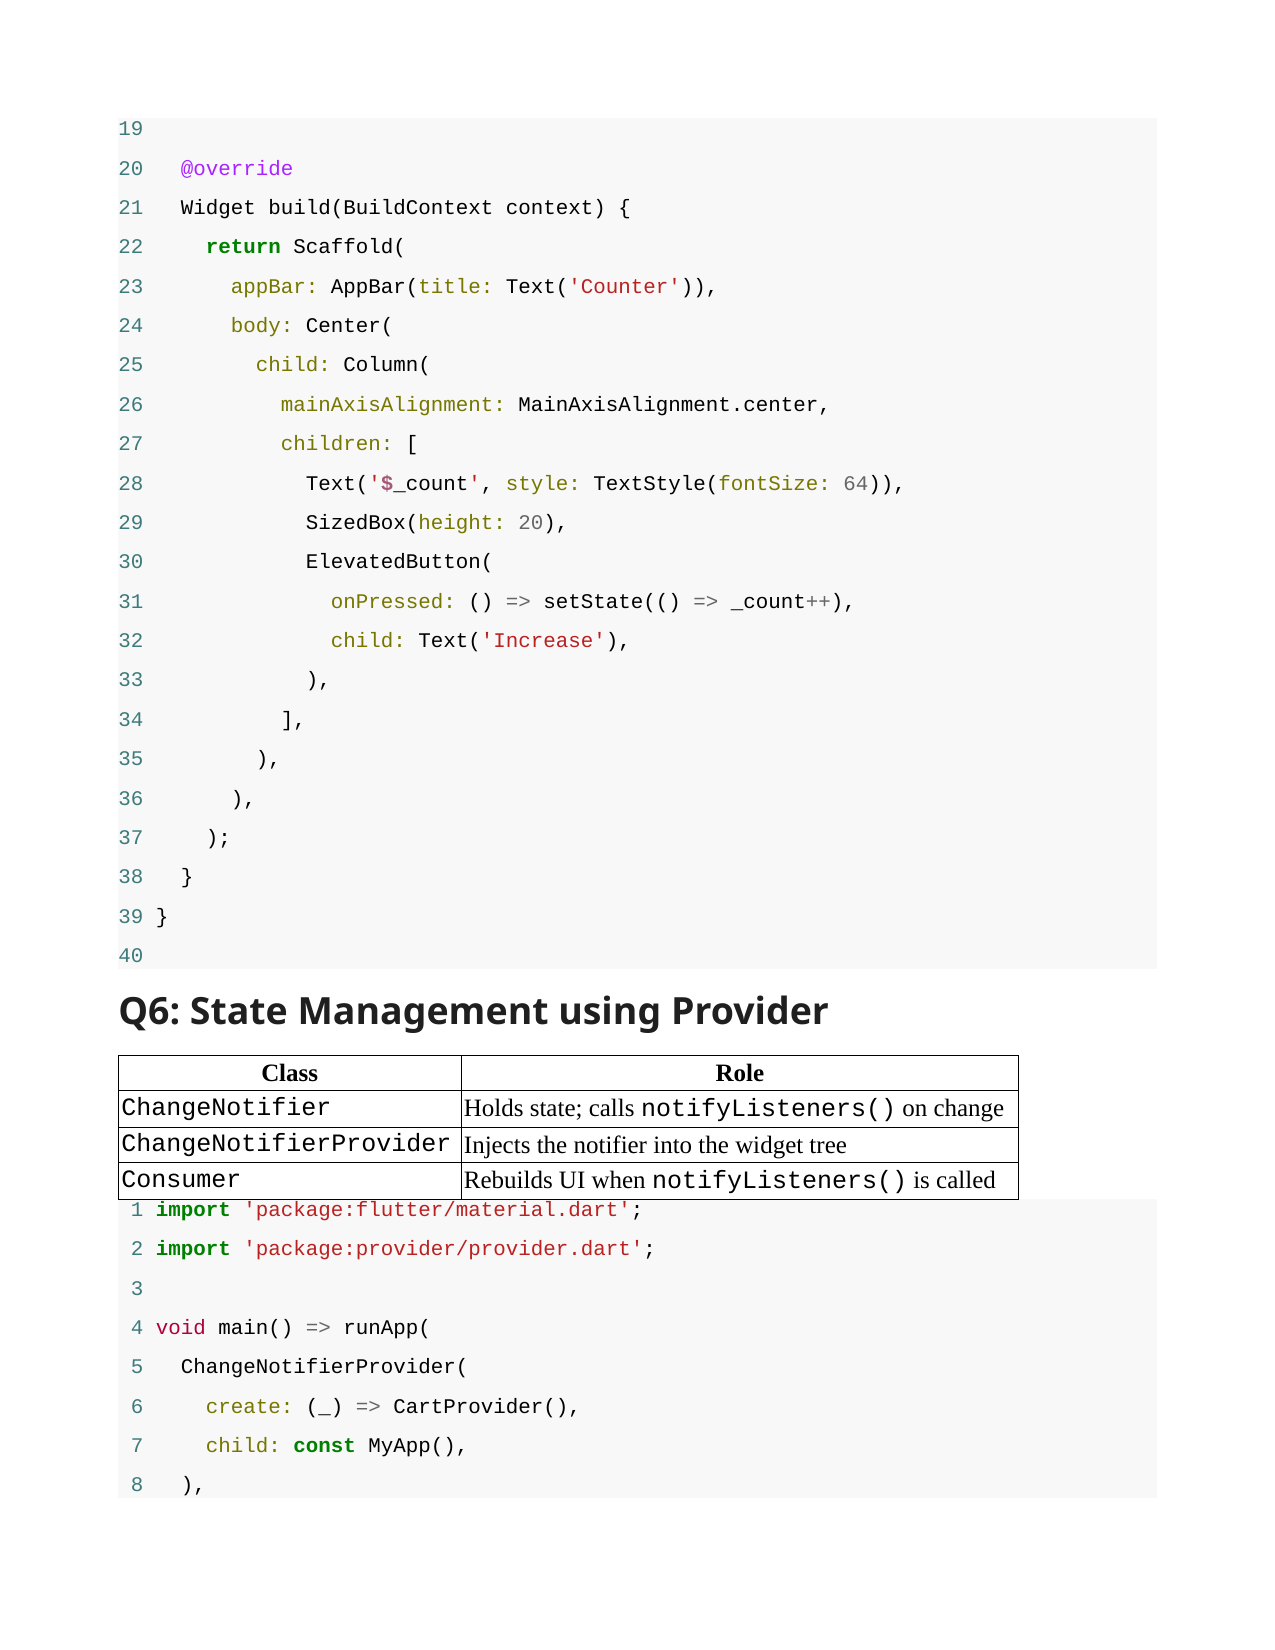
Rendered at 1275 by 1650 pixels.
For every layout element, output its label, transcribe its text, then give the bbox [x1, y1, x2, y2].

text 7 child: const MyApp(), [118, 1435, 1157, 1459]
text 32 child: Text('Increase'), [118, 630, 1157, 654]
table_cell Rebuilds UI when notifyListeners() is called [462, 1163, 1018, 1199]
subtitle Q6: State Management using Provider [118, 984, 1157, 1035]
text 38 } [118, 866, 1157, 890]
text 40 [118, 945, 1157, 969]
text 30 ElevatedButton( [118, 551, 1157, 575]
text 4 void main() => runApp( [118, 1317, 1157, 1341]
text 33 ), [118, 669, 1157, 693]
text 23 appBar: AppBar(title: Text('Counter')), [118, 276, 1157, 299]
text 31 onPressed: () => setState(() => _count++), [118, 591, 1157, 614]
text 26 mainAxisAlignment: MainAxisAlignment.center, [118, 394, 1157, 417]
table_cell Holds state; calls notifyListeners() on change [462, 1091, 1018, 1127]
text 27 children: [ [118, 433, 1157, 457]
text 20 @override [118, 157, 1157, 181]
text 34 ], [118, 709, 1157, 732]
text 1 import 'package:flutter/material.dart'; [118, 1199, 1157, 1222]
text 39 } [118, 906, 1157, 929]
table_cell ChangeNotifierProvider [119, 1128, 461, 1162]
text 3 [118, 1278, 1157, 1301]
text 28 Text('$_count', style: TextStyle(fontSize: 64)), [118, 472, 1157, 496]
text 24 body: Center( [118, 315, 1157, 339]
table_cell Injects the notifier into the widget tree [462, 1128, 1018, 1162]
table_header Role [462, 1056, 1018, 1090]
text 6 create: (_) => CartProvider(), [118, 1396, 1157, 1419]
text 25 child: Column( [118, 354, 1157, 378]
text 21 Widget build(BuildContext context) { [118, 197, 1157, 221]
text 8 ), [118, 1474, 1157, 1498]
text 35 ), [118, 748, 1157, 772]
text 19 [118, 118, 1157, 142]
text 5 ChangeNotifierProvider( [118, 1356, 1157, 1380]
text 22 return Scaffold( [118, 236, 1157, 260]
table_cell Consumer [119, 1163, 461, 1199]
text 37 ); [118, 827, 1157, 851]
text 29 SizedBox(height: 20), [118, 512, 1157, 536]
table_header Class [119, 1056, 461, 1090]
text 2 import 'package:provider/provider.dart'; [118, 1238, 1157, 1262]
text 36 ), [118, 787, 1157, 811]
table_cell ChangeNotifier [119, 1091, 461, 1127]
